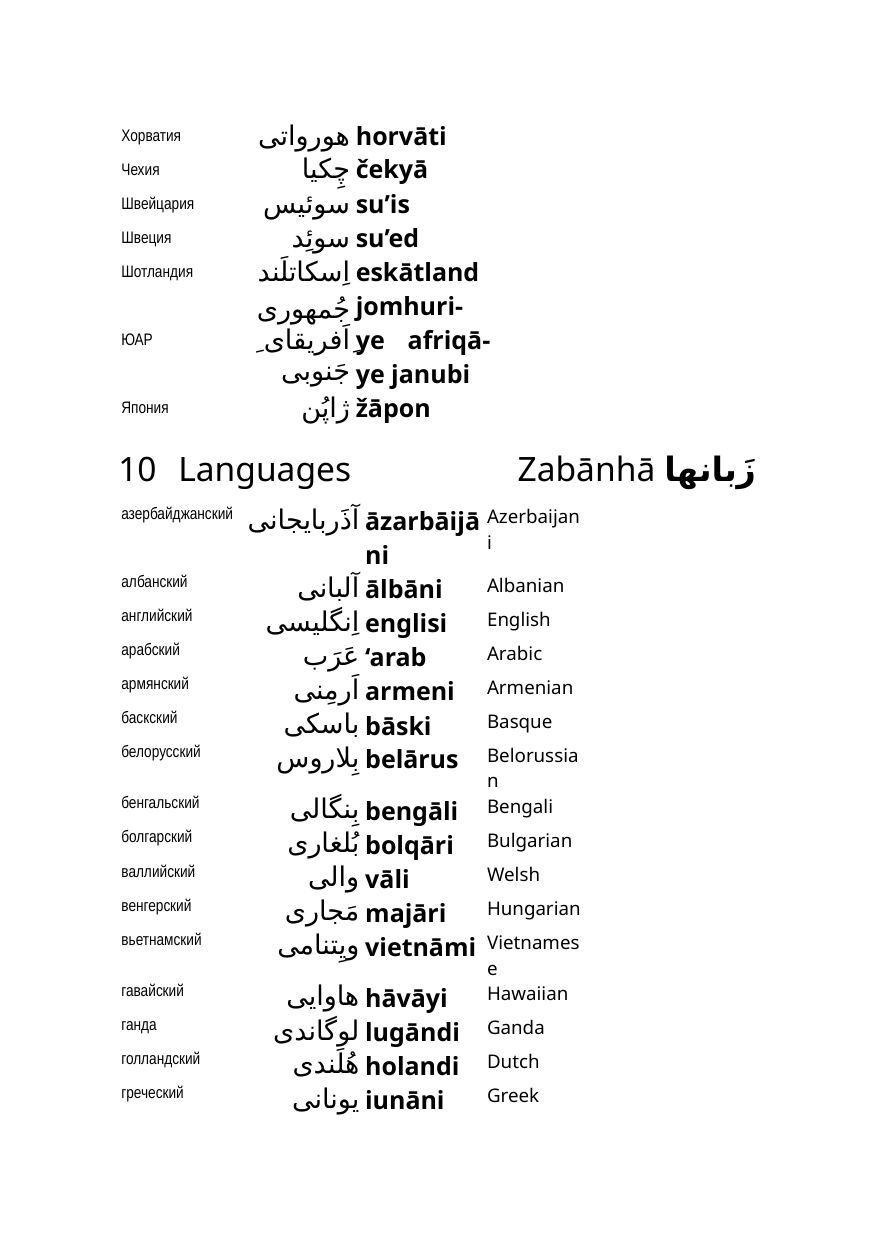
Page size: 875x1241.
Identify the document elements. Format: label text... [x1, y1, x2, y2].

table_cell Armenian [484, 674, 587, 708]
table_cell hāvāyi [362, 981, 484, 1014]
table_cell [493, 391, 615, 425]
table_cell bengāli [362, 793, 484, 827]
table_cell [493, 289, 615, 391]
table_cell باسکی [240, 708, 362, 742]
table_cell Belorussian [484, 742, 587, 793]
table_cell eskātland [353, 254, 493, 288]
table_cell английский [118, 606, 240, 640]
table_cell لوگاندی [240, 1015, 362, 1049]
table_cell Basque [484, 708, 587, 742]
table_cell مَجاری [240, 895, 362, 929]
table_header آذَربایجانی [240, 504, 362, 572]
table_cell Arabic [484, 640, 587, 674]
table_cell آلبانی [240, 572, 362, 606]
table_cell валлийский [118, 861, 240, 895]
table_cell vāli [362, 861, 484, 895]
table_cell عَرَب [240, 640, 362, 674]
table_cell ālbāni [362, 572, 484, 606]
table_cell Welsh [484, 861, 587, 895]
table_cell венгерский [118, 895, 240, 929]
table_cell چِکیا [221, 152, 352, 186]
table_cell armeni [362, 674, 484, 708]
table_cell албанский [118, 572, 240, 606]
table_cell jomhuri-ye afriqā-ye janubi [353, 289, 493, 391]
table_cell Япония [118, 391, 221, 425]
table_cell iunāni [362, 1083, 484, 1117]
table_cell هاوایی [240, 981, 362, 1014]
table_cell اَرمِنی [240, 674, 362, 708]
table_cell horvāti [353, 118, 493, 152]
subtitle Languages Zabānhā زَبانها [118, 446, 756, 491]
table_cell lugāndi [362, 1015, 484, 1049]
table_cell баскский [118, 708, 240, 742]
table_cell جُمهوری ِاَفریقای ِ جَنوبی [221, 289, 352, 391]
table_cell ویِتنامی [240, 930, 362, 981]
table_cell vietnāmi [362, 930, 484, 981]
table_cell [493, 220, 615, 254]
table_cell Хорватия [118, 118, 221, 152]
table_cell Dutch [484, 1049, 587, 1083]
table_cell [493, 254, 615, 288]
table_cell ‘arab [362, 640, 484, 674]
table_cell Ganda [484, 1015, 587, 1049]
table_cell Albanian [484, 572, 587, 606]
table_cell اِسکاتلَند [221, 254, 352, 288]
table_cell بِنگالی [240, 793, 362, 827]
table_cell голландский [118, 1049, 240, 1083]
table_cell Швеция [118, 220, 221, 254]
table_cell Hungarian [484, 895, 587, 929]
table_cell هُلَندی [240, 1049, 362, 1083]
table_cell болгарский [118, 827, 240, 861]
table_cell армянский [118, 674, 240, 708]
table_cell греческий [118, 1083, 240, 1117]
table_cell bāski [362, 708, 484, 742]
table_cell čekyā [353, 152, 493, 186]
table_cell su’is [353, 186, 493, 220]
table_cell Чехия [118, 152, 221, 186]
table_cell бенгальский [118, 793, 240, 827]
table_cell Greek [484, 1083, 587, 1117]
table_header азербайджанский [118, 504, 240, 572]
table_cell بُلغاری [240, 827, 362, 861]
table_cell هورواتی [221, 118, 352, 152]
table_cell Швейцария [118, 186, 221, 220]
table_cell Bulgarian [484, 827, 587, 861]
table_cell bolqāri [362, 827, 484, 861]
table_cell Bengali [484, 793, 587, 827]
table_cell [493, 118, 615, 152]
table_cell su’ed [353, 220, 493, 254]
table_cell English [484, 606, 587, 640]
table_header Azerbaijani [484, 504, 587, 572]
table_cell Шотландия [118, 254, 221, 288]
table_header āzarbāijāni [362, 504, 484, 572]
table_cell holandi [362, 1049, 484, 1083]
table_cell ганда [118, 1015, 240, 1049]
table_cell белорусский [118, 742, 240, 793]
table_cell гавайский [118, 981, 240, 1014]
table_cell بِلاروس [240, 742, 362, 793]
table_cell арабский [118, 640, 240, 674]
table_cell [493, 152, 615, 186]
table_cell belārus [362, 742, 484, 793]
table_cell [493, 186, 615, 220]
table_cell Hawaiian [484, 981, 587, 1014]
table_cell اِنگلیسی [240, 606, 362, 640]
table_cell یونانی [240, 1083, 362, 1117]
table_cell سوئیس [221, 186, 352, 220]
table_cell вьетнамский [118, 930, 240, 981]
table_cell والی [240, 861, 362, 895]
table_cell žāpon [353, 391, 493, 425]
table_cell Vietnamese [484, 930, 587, 981]
table_cell ЮАР [118, 289, 221, 391]
table_cell ژاپُن [221, 391, 352, 425]
table_cell englisi [362, 606, 484, 640]
table_cell majāri [362, 895, 484, 929]
table_cell سوئِد [221, 220, 352, 254]
